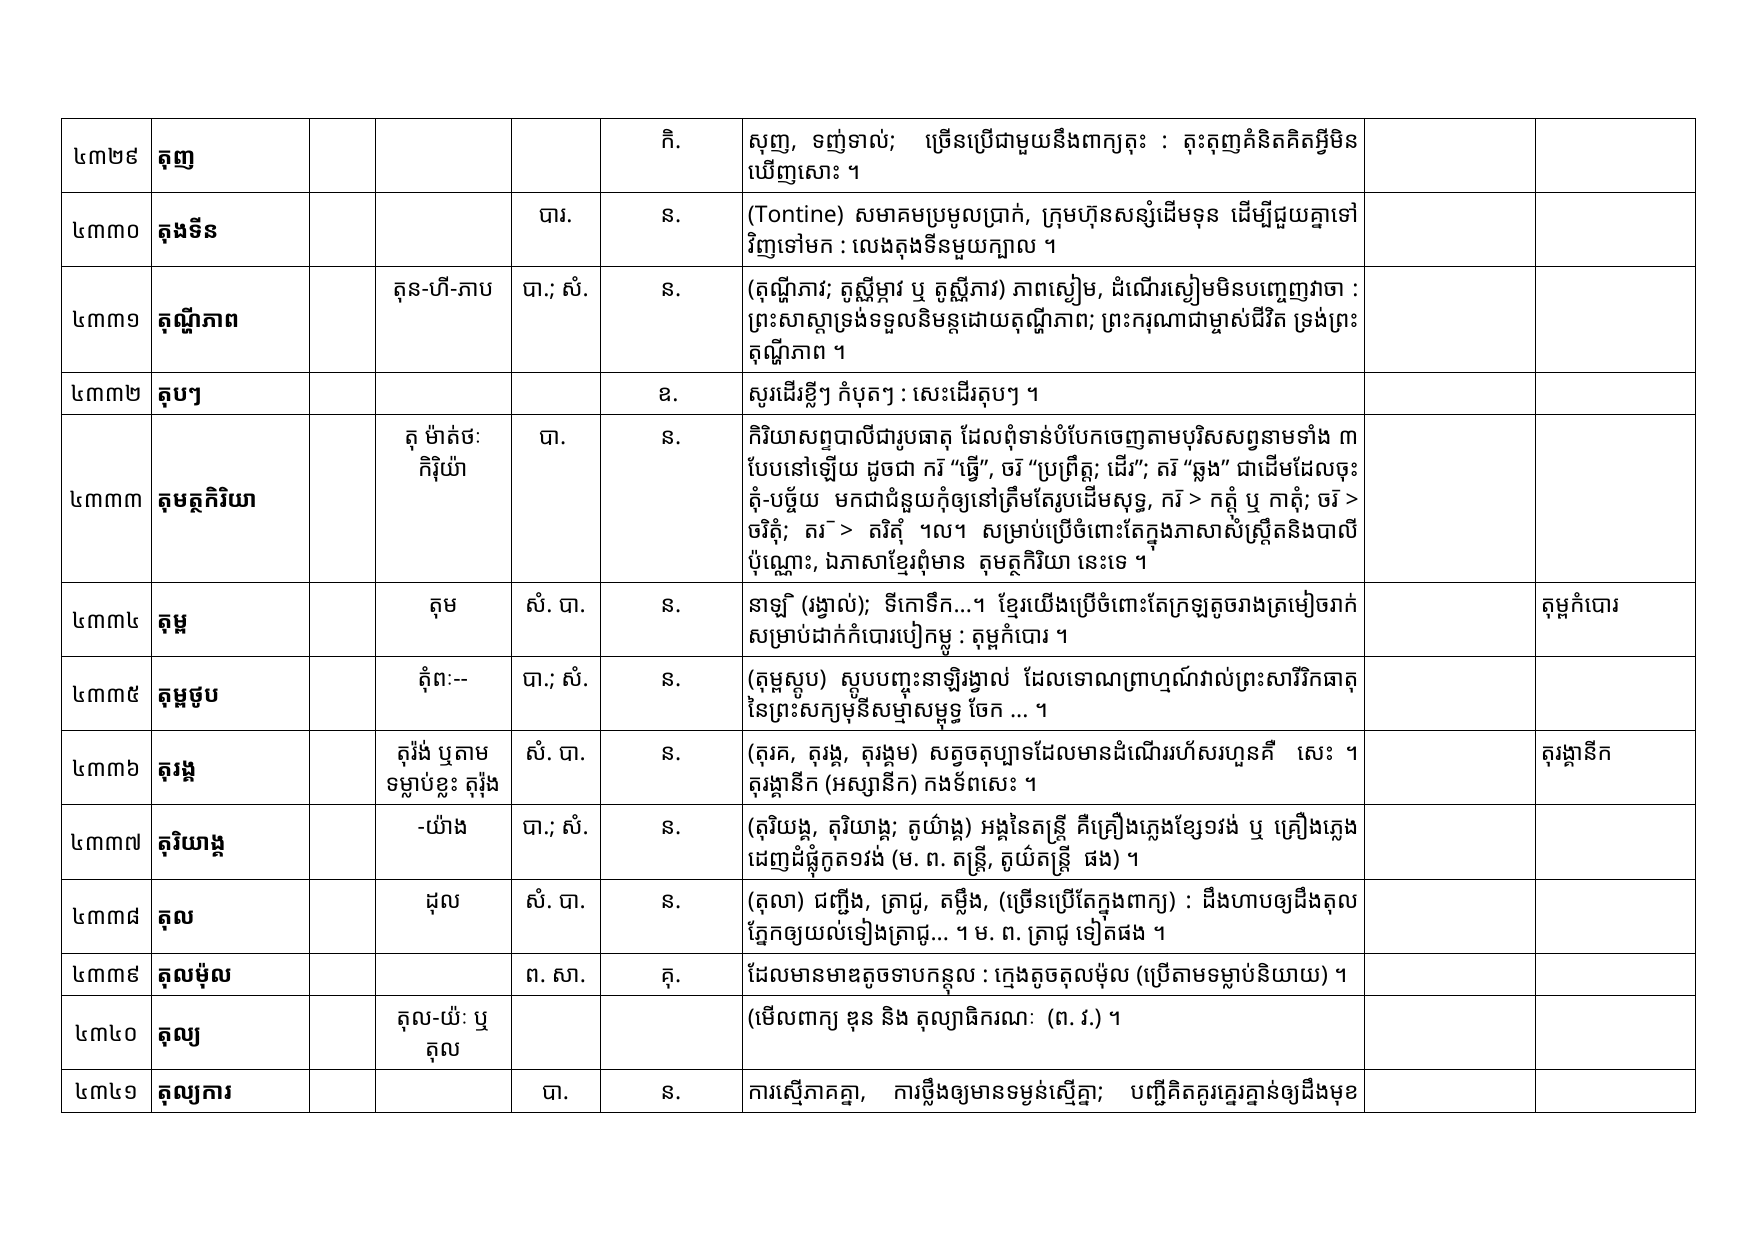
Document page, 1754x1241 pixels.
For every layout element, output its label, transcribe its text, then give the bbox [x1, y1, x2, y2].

table_cell [310, 954, 375, 995]
table_cell ឧ. [601, 373, 742, 414]
table_cell តុងទីន [152, 193, 309, 266]
table_cell ៤៣៣០ [62, 193, 151, 266]
table_cell ន. [601, 880, 742, 952]
table_cell ៤៣៤០ [62, 996, 151, 1069]
table_cell [1365, 193, 1535, 266]
table_cell [1536, 954, 1695, 995]
table_cell [1365, 731, 1535, 804]
table_cell ដែល​មាន​មាឌ​តូច​ទាប​កន្តុល : ក្មេង​តូច​តុល​ម៉ុល (ប្រើ​តាម​ទម្លាប់​និយាយ) ។ [743, 954, 1364, 995]
table_cell ៤៣៣៤ [62, 583, 151, 656]
table_cell (តុម្ព​ស្តូប) ស្តូប​បញ្ចុះ​នាឡិ​រង្វាល់ ដែល​ទោណ​ព្រាហ្មណ៍​វាល់​ព្រះ​សារីរិកធាតុ​នៃ​ព្រះ​សក្យមុនី​សម្មាសម្ពុទ្ធ ចែក ... ។ [743, 657, 1364, 730]
table_cell ៤៣៣១ [62, 267, 151, 372]
table_cell ៤៣៣៨ [62, 880, 151, 952]
table_cell កិរិយា​សព្ទ​បាលី​ជា​រូប​ធាតុ ដែល​ពុំ​ទាន់​បំបែក​ចេញ​តាម​បុរិស​សព្វនាម​ទាំង ៣ បែប​នៅ​ឡើយ ដូច​ជា ករ៑ “ធ្វើ”, ចរ៑ “ប្រព្រឹត្ត; ដើរ”; តរ៑ “ឆ្លង” ជាដើម​ដែល​ចុះ តុំ-បច្ច័យ មក​ជា​ជំនួយ​កុំ​ឲ្យ​នៅ​ត្រឹមតែ​រូប​ដើម​សុទ្ធ, ករ៑ > កត្តុំ ឬ កាតុំ; ចរ៑ > ចរិតុំ; តរ៑ > តរិតុំ ។ល។ សម្រាប់​ប្រើ​ចំពោះ​តែ​ក្នុង​ភាសា​សំស្រ្តឹត​និង​បាលី​ប៉ុណ្ណោះ, ឯ​ភាសា​ខ្មែរ​ពុំមាន តុមត្ថកិរិយា នេះ​ទេ ។ [743, 415, 1364, 582]
table_cell តុល្យ​ការ [152, 1070, 309, 1112]
table_cell [376, 193, 511, 266]
table_cell សំ. បា. [512, 880, 600, 952]
table_cell [376, 1070, 511, 1112]
table_cell ន. [601, 1070, 742, 1112]
table_cell [310, 731, 375, 804]
table_cell បា.; សំ. [512, 805, 600, 878]
table_cell តុញ [152, 119, 309, 192]
table_cell សំ. បា. [512, 583, 600, 656]
table_cell សូរ​ដើរ​ខ្លី​ៗ កំបុត​ៗ : សេះ​ដើរ​តុប​ៗ ។ [743, 373, 1364, 414]
table_cell [310, 119, 375, 192]
table_cell តុម [376, 583, 511, 656]
table_cell ព. សា. [512, 954, 600, 995]
table_cell [1536, 657, 1695, 730]
table_cell [1536, 1070, 1695, 1112]
table_cell ន. [601, 657, 742, 730]
table_cell [1536, 267, 1695, 372]
table_cell [310, 373, 375, 414]
table_cell [310, 267, 375, 372]
table_cell បារ. [512, 193, 600, 266]
table_cell តុប​ៗ [152, 373, 309, 414]
table_cell បា.; សំ. [512, 267, 600, 372]
table_cell (មើល​ពាក្យ ឌុន និង តុល្យាធិករណៈ (ព. វ.) ។ [743, 996, 1364, 1069]
table_cell [512, 119, 600, 192]
table_cell [310, 193, 375, 266]
table_cell ៤៣៣៦ [62, 731, 151, 804]
table_cell ៤៣៤១ [62, 1070, 151, 1112]
table_cell [512, 373, 600, 414]
table_cell [1365, 880, 1535, 952]
table_cell ដុល [376, 880, 511, 952]
table_cell សំ. បា. [512, 731, 600, 804]
table_cell ការ​ស្មើ​ភាគ​គ្នា, ការ​ថ្លឹង​ឲ្យ​មាន​ទម្ងន់​ស្មើ​គ្នា; បញ្ជី​គិត​គូរ​គ្នេរគ្នាន់​ឲ្យ​ដឹង​មុខ​ [743, 1070, 1364, 1112]
table_cell [1536, 996, 1695, 1069]
table_cell [310, 880, 375, 952]
table_cell តុរិយាង្គ [152, 805, 309, 878]
table_cell ៤៣២៩ [62, 119, 151, 192]
table_cell ន. [601, 193, 742, 266]
table_cell [1365, 954, 1535, 995]
table_cell [601, 996, 742, 1069]
table_cell តុមត្ថ​កិរិយា [152, 415, 309, 582]
table_cell ៤៣៣២ [62, 373, 151, 414]
table_cell ន. [601, 583, 742, 656]
table_cell ៤៣៣៧ [62, 805, 151, 878]
table_cell កិ. [601, 119, 742, 192]
table_cell ន. [601, 415, 742, 582]
table_cell នាឡិ (រង្វាល់); ទី​កោ​ទឹក...។ ខ្មែរ​យើង​ប្រើ​ចំពោះ​តែ​ក្រឡ​តូច​រាង​ត្រមៀច​រាក់​សម្រាប់​ដាក់​កំបោរ​បៀក​ម្លូ : តុម្ព​កំបោរ ។ [743, 583, 1364, 656]
table_cell (តុរិយង្គ, តុរិយាង្គ; តូយ៌ាង្គ) អង្គ​នៃ​តន្រ្តី គឺ​គ្រឿង​ភ្លេង​ខ្សែ​១​វង់ ឬ គ្រឿង​ភ្លេង​ដេញ​ដំ​ផ្លុំ​កូត​១​វង់ (ម. ព. តន្ត្រី, តូយ៌តន្ត្រី ផង) ។ [743, 805, 1364, 878]
table_cell [1365, 119, 1535, 192]
table_cell [376, 954, 511, 995]
table_cell [1536, 415, 1695, 582]
table_cell ៤៣៣៣ [62, 415, 151, 582]
table_cell តុម្ព [152, 583, 309, 656]
table_cell [1536, 880, 1695, 952]
table_cell (Tontine) សមាគម​ប្រមូល​ប្រាក់, ក្រុម​ហ៊ុន​សន្សំ​ដើម​ទុន ដើម្បី​ជួយ​គ្នា​ទៅ​វិញ​ទៅ​មក : លេង​តុងទីន​មួយ​ក្បាល ។ [743, 193, 1364, 266]
table_cell តុរ៉ង់ ឬ​តាម​ទម្លាប់​ខ្លះ តុរ៉ុង [376, 731, 511, 804]
table_cell តុល [152, 880, 309, 952]
table_cell ន. [601, 267, 742, 372]
table_cell ៤៣៣៩ [62, 954, 151, 995]
table_cell តុម្ព​កំបោរ [1536, 583, 1695, 656]
table_cell -យ៉ាង [376, 805, 511, 878]
table_cell [1536, 193, 1695, 266]
table_cell [1365, 996, 1535, 1069]
table_cell តុល-យ៉ៈ ឬ តុល [376, 996, 511, 1069]
table_cell តុន-ហី-ភាប [376, 267, 511, 372]
table_cell [376, 373, 511, 414]
table_cell បា.; សំ. [512, 657, 600, 730]
table_cell (តុណ្ហីភាវ; តូស្ណីម្ភាវ ឬ តូស្ណីភាវ) ភាព​ស្ងៀម, ដំណើរ​ស្ងៀម​មិន​បញ្ចេញ​វាចា : ព្រះ​សាស្ដា​ទ្រង់​ទទួល​និមន្ត​ដោយ​តុណ្ហីភាព; ព្រះ​ករុណា​ជា​ម្ចាស់​ជីវិត ទ្រង់​ព្រះ​តុណ្ហីភាព ។ [743, 267, 1364, 372]
table_cell តុម្ពថូប [152, 657, 309, 730]
table_cell តុរង្គានីក [1536, 731, 1695, 804]
table_cell [310, 996, 375, 1069]
table_cell [1365, 373, 1535, 414]
table_cell [1365, 805, 1535, 878]
table_cell បា. [512, 1070, 600, 1112]
table_cell បា. [512, 415, 600, 582]
table_cell [376, 119, 511, 192]
table_cell (តុលា) ជញ្ជីង, ត្រាជូ, តម្លឹង, (ច្រើន​ប្រើ​តែ​ក្នុង​ពាក្យ) : ដឹង​ហាប​ឲ្យ​ដឹង​តុល ភ្នែក​ឲ្យ​យល់​ទៀង​ត្រាជូ... ។ ម. ព. ត្រាជូ ទៀត​ផង ។ [743, 880, 1364, 952]
table_cell តុណ្ហីភាព [152, 267, 309, 372]
table_cell សុញ, ទញ់ទាល់; ច្រើន​ប្រើ​ជាមួយ​នឹង​ពាក្យ​តុះ : តុះតុញ​គំនិត​គិត​អ្វី​មិន​ឃើញ​សោះ ។ [743, 119, 1364, 192]
table_cell តុំពៈ-- [376, 657, 511, 730]
table_cell [1365, 657, 1535, 730]
table_cell [310, 415, 375, 582]
table_cell [1536, 373, 1695, 414]
table_cell តុល្យ [152, 996, 309, 1069]
table_cell តុ ម៉ាត់ថៈ កិរ៉ិយ៉ា [376, 415, 511, 582]
table_cell [310, 805, 375, 878]
table_cell ន. [601, 731, 742, 804]
table_cell ន. [601, 805, 742, 878]
table_cell [1365, 415, 1535, 582]
table_cell [310, 583, 375, 656]
table_cell តុលម៉ុល [152, 954, 309, 995]
table_cell តុរង្គ [152, 731, 309, 804]
table_cell ៤៣៣៥ [62, 657, 151, 730]
table_cell [512, 996, 600, 1069]
table_cell [1365, 1070, 1535, 1112]
table_cell [1365, 583, 1535, 656]
table_cell [310, 657, 375, 730]
table_cell [1536, 805, 1695, 878]
table_cell [310, 1070, 375, 1112]
table_cell [1536, 119, 1695, 192]
table_cell (តុរគ, តុរង្គ, តុរង្គម) សត្វ​ចតុប្បាទ​ដែល​មាន​ដំណើរ​រហ័សរហួន​គឺ សេះ ។ តុរង្គានីក (អស្សានីក) កង​ទ័ព​សេះ ។ [743, 731, 1364, 804]
table_cell [1365, 267, 1535, 372]
table_cell គុ. [601, 954, 742, 995]
